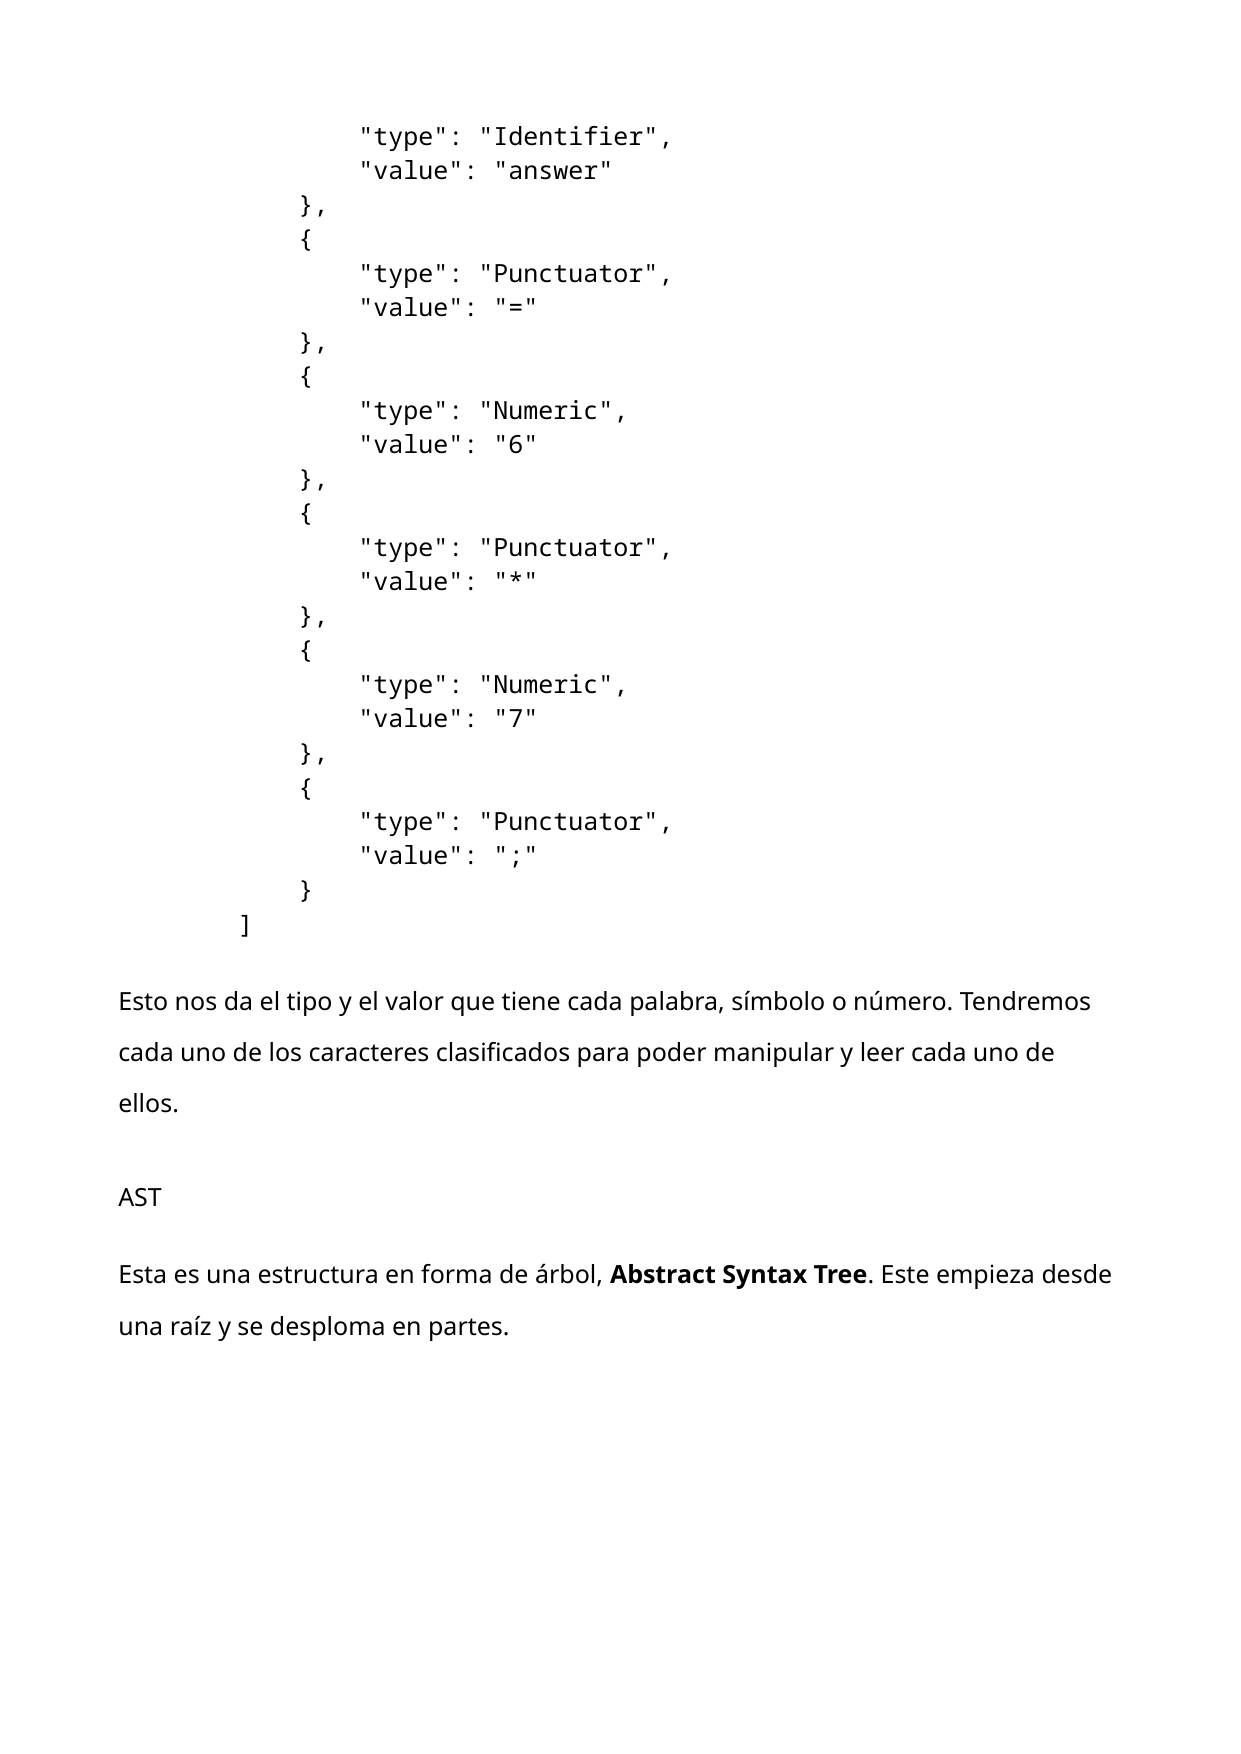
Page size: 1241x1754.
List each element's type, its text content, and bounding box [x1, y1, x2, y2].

text }, [118, 735, 1122, 769]
text "value": "*" [118, 564, 1122, 598]
text }, [118, 187, 1122, 221]
text }, [118, 598, 1122, 632]
text "type": "Numeric", [118, 392, 1122, 427]
text "value": ";" [118, 838, 1122, 872]
text "value": "=" [118, 289, 1122, 324]
text "type": "Numeric", [118, 666, 1122, 701]
text "type": "Punctuator", [118, 255, 1122, 289]
text { [118, 221, 1122, 255]
text Esto nos da el tipo y el valor que tiene cada palabra, símbolo o número. Tendremos cada uno de los caracteres clasificados para poder manipular y leer cada uno de ellos. [118, 984, 1122, 1120]
text "value": "7" [118, 701, 1122, 735]
text "type": "Punctuator", [118, 529, 1122, 564]
text Esta es una estructura en forma de árbol, Abstract Syntax Tree. Este empieza desde una raíz y se desploma en partes. [118, 1257, 1122, 1342]
text } [118, 872, 1122, 906]
text "type": "Punctuator", [118, 803, 1122, 838]
text "value": "answer" [118, 152, 1122, 187]
text ] [118, 906, 1122, 941]
text { [118, 358, 1122, 392]
text "value": "6" [118, 427, 1122, 461]
text { [118, 769, 1122, 803]
text ‌ [118, 941, 1122, 969]
text { [118, 495, 1122, 529]
text { [118, 632, 1122, 666]
text ‌ [118, 1137, 1122, 1166]
text ‌ [118, 1214, 1122, 1243]
text }, [118, 324, 1122, 358]
text "type": "Identifier", [118, 118, 1122, 152]
subtitle AST [118, 1180, 1122, 1214]
text }, [118, 461, 1122, 495]
